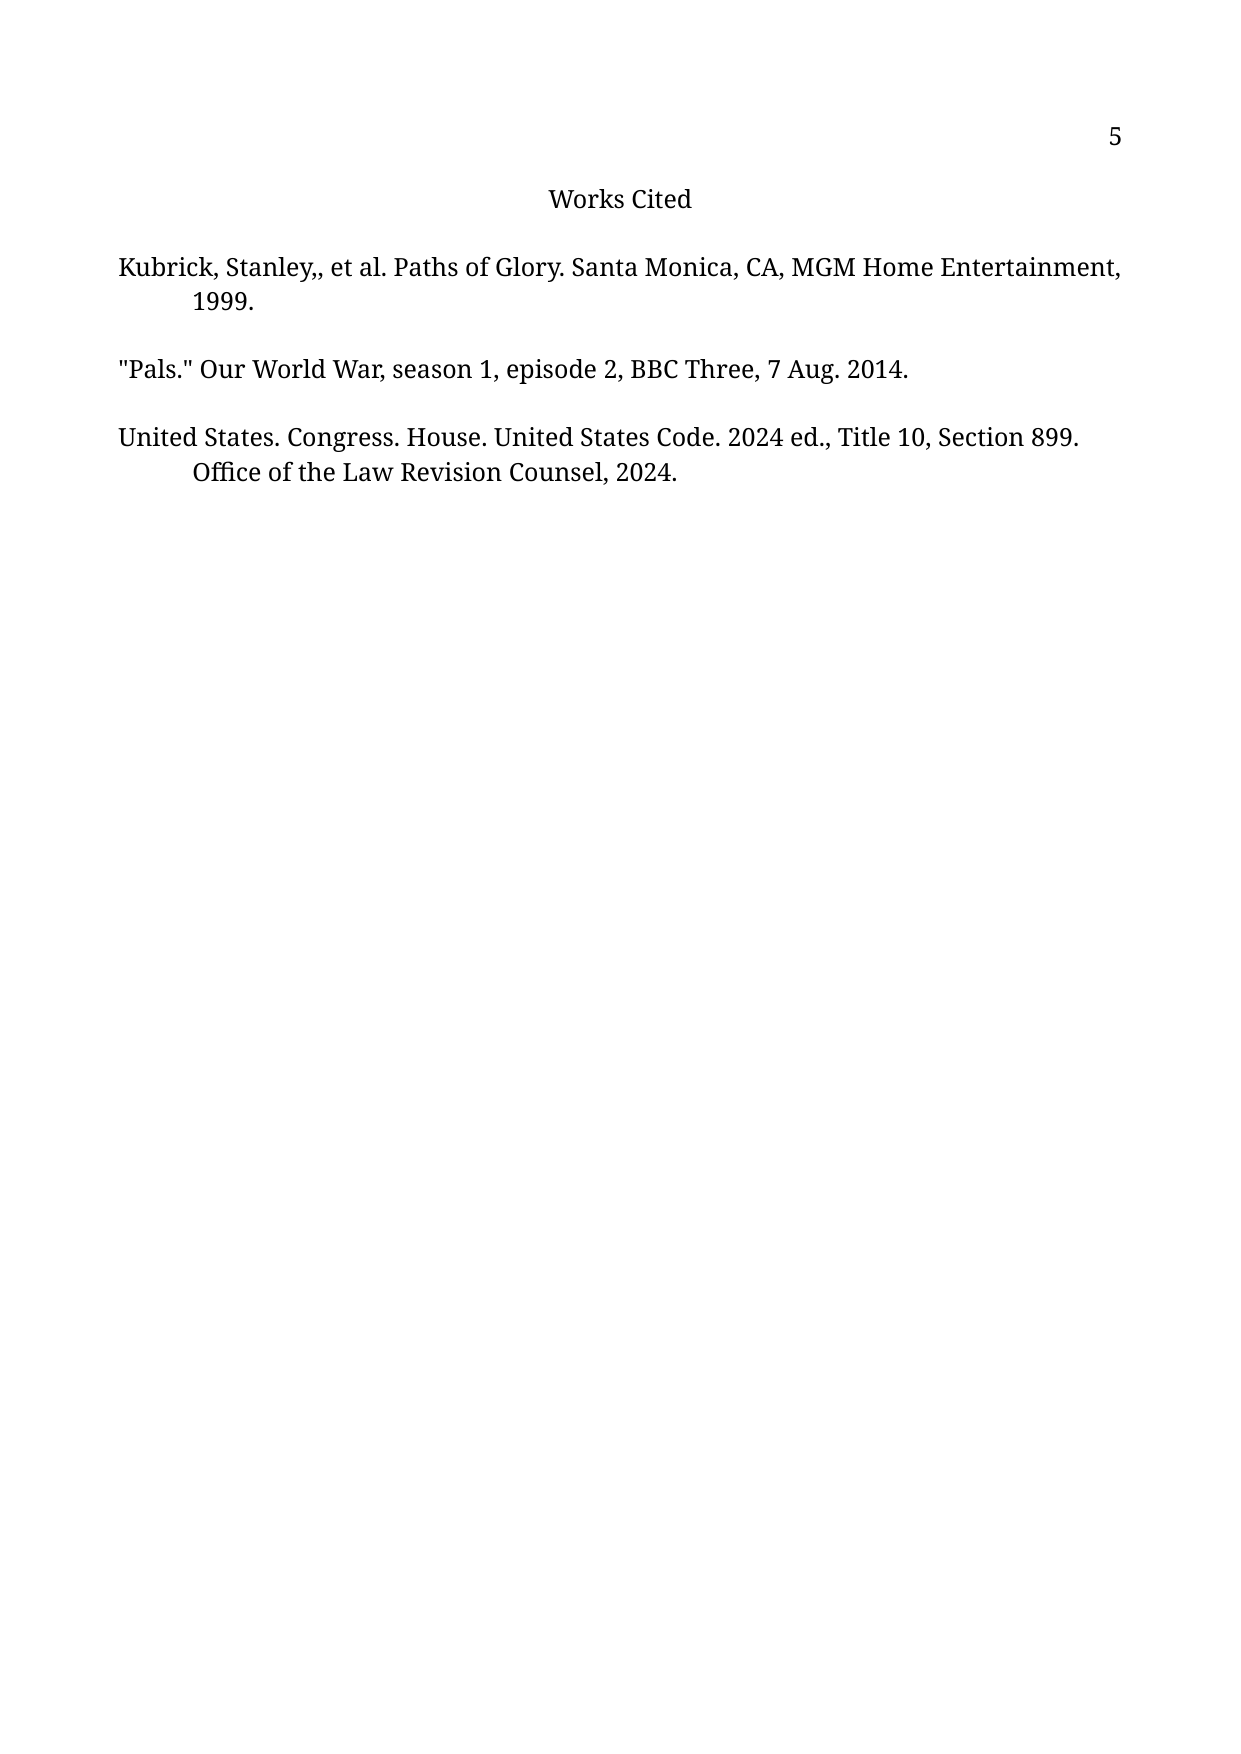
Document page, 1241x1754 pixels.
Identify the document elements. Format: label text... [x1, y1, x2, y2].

text Kubrick, Stanley,, et al. Paths of Glory. Santa Monica, CA, MGM Home Entertainment, 1999. [118, 250, 1122, 318]
text "Pals." Our World War, season 1, episode 2, BBC Three, 7 Aug. 2014. [118, 352, 1122, 386]
text United States. Congress. House. United States Code. 2024 ed., Title 10, Section 899. Office of the Law Revision Counsel, 2024. [118, 420, 1122, 488]
text Works Cited [118, 182, 1122, 216]
